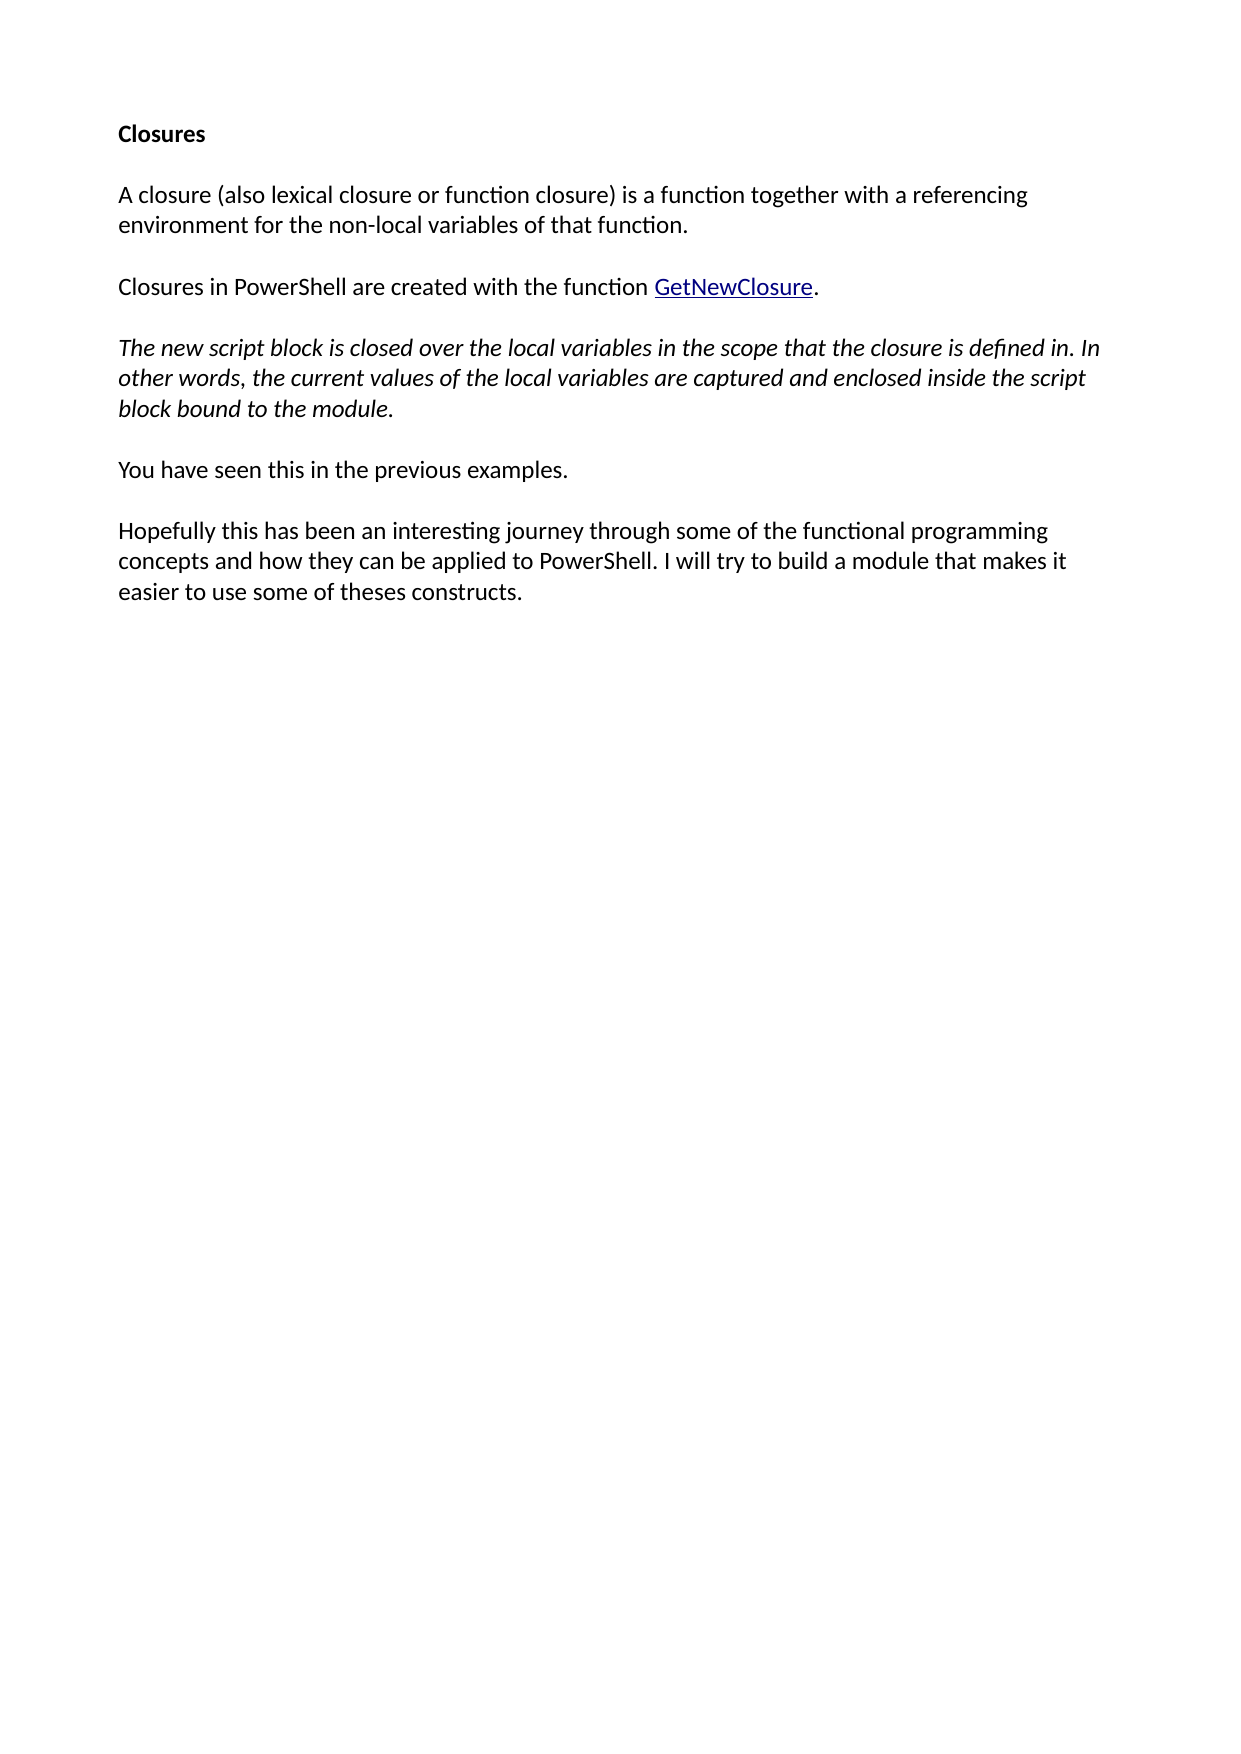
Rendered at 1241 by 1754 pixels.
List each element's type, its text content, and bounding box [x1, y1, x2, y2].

text A closure (also lexical closure or function closure) is a function together with a referencing environment for the non-local variables of that function. [118, 179, 1122, 240]
text Closures [118, 118, 1122, 149]
text Hopefully this has been an interesting journey through some of the functional programming concepts and how they can be applied to PowerShell. I will try to build a module that makes it easier to use some of theses constructs. [118, 515, 1122, 606]
text You have seen this in the previous examples. [118, 454, 1122, 484]
text The new script block is closed over the local variables in the scope that the closure is defined in. In other words, the current values of the local variables are captured and enclosed inside the script block bound to the module. [118, 332, 1122, 423]
text Closures in PowerShell are created with the function GetNewClosure. [118, 271, 1122, 301]
